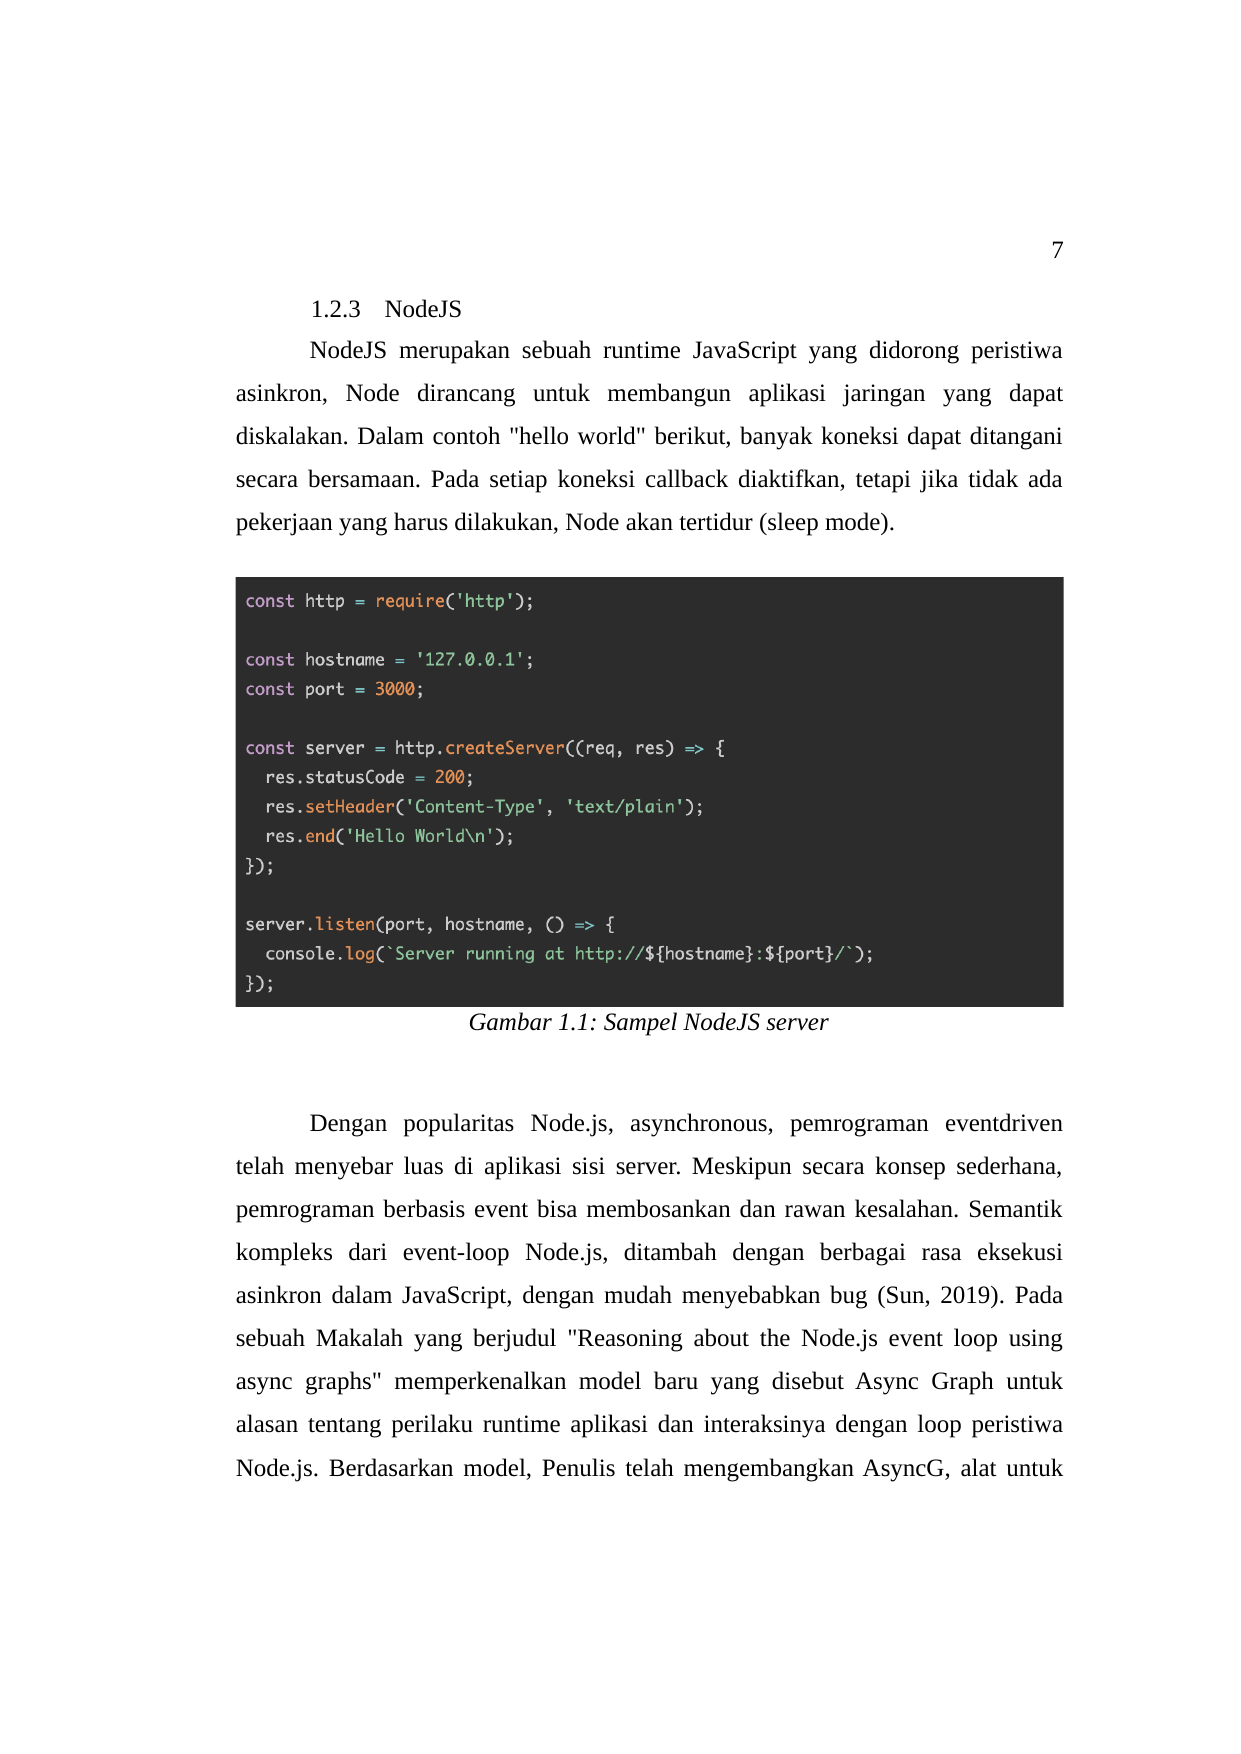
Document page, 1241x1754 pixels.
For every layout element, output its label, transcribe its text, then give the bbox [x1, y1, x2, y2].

subtitle NodeJS [311, 294, 1063, 323]
text Dengan popularitas Node.js, asynchronous, pemrograman eventdriven telah menyebar luas di aplikasi sisi server. Meskipun secara konsep sederhana, pemrograman berbasis event bisa membosankan dan rawan kesalahan. Semantik kompleks dari event-loop Node.js, ditambah dengan berbagai rasa eksekusi asinkron dalam JavaScript, dengan mudah menyebabkan bug (Sun, 2019). Pada sebuah Makalah yang berjudul "Reasoning about the Node.js event loop using async graphs" memperkenalkan model baru yang disebut Async Graph untuk alasan tentang perilaku runtime aplikasi dan interaksinya dengan loop peristiwa Node.js. Berdasarkan model, Penulis telah mengembangkan AsyncG, alat untuk [236, 1108, 1063, 1481]
picture [235, 577, 1064, 1007]
text NodeJS merupakan sebuah runtime JavaScript yang didorong peristiwa asinkron, Node dirancang untuk membangun aplikasi jaringan yang dapat diskalakan. Dalam contoh "hello world" berikut, banyak koneksi dapat ditangani secara bersamaan. Pada setiap koneksi callback diaktifkan, tetapi jika tidak ada pekerjaan yang harus dilakukan, Node akan tertidur (sleep mode). [236, 335, 1063, 536]
text Gambar 1.1: Sampel NodeJS server [236, 1007, 1063, 1036]
